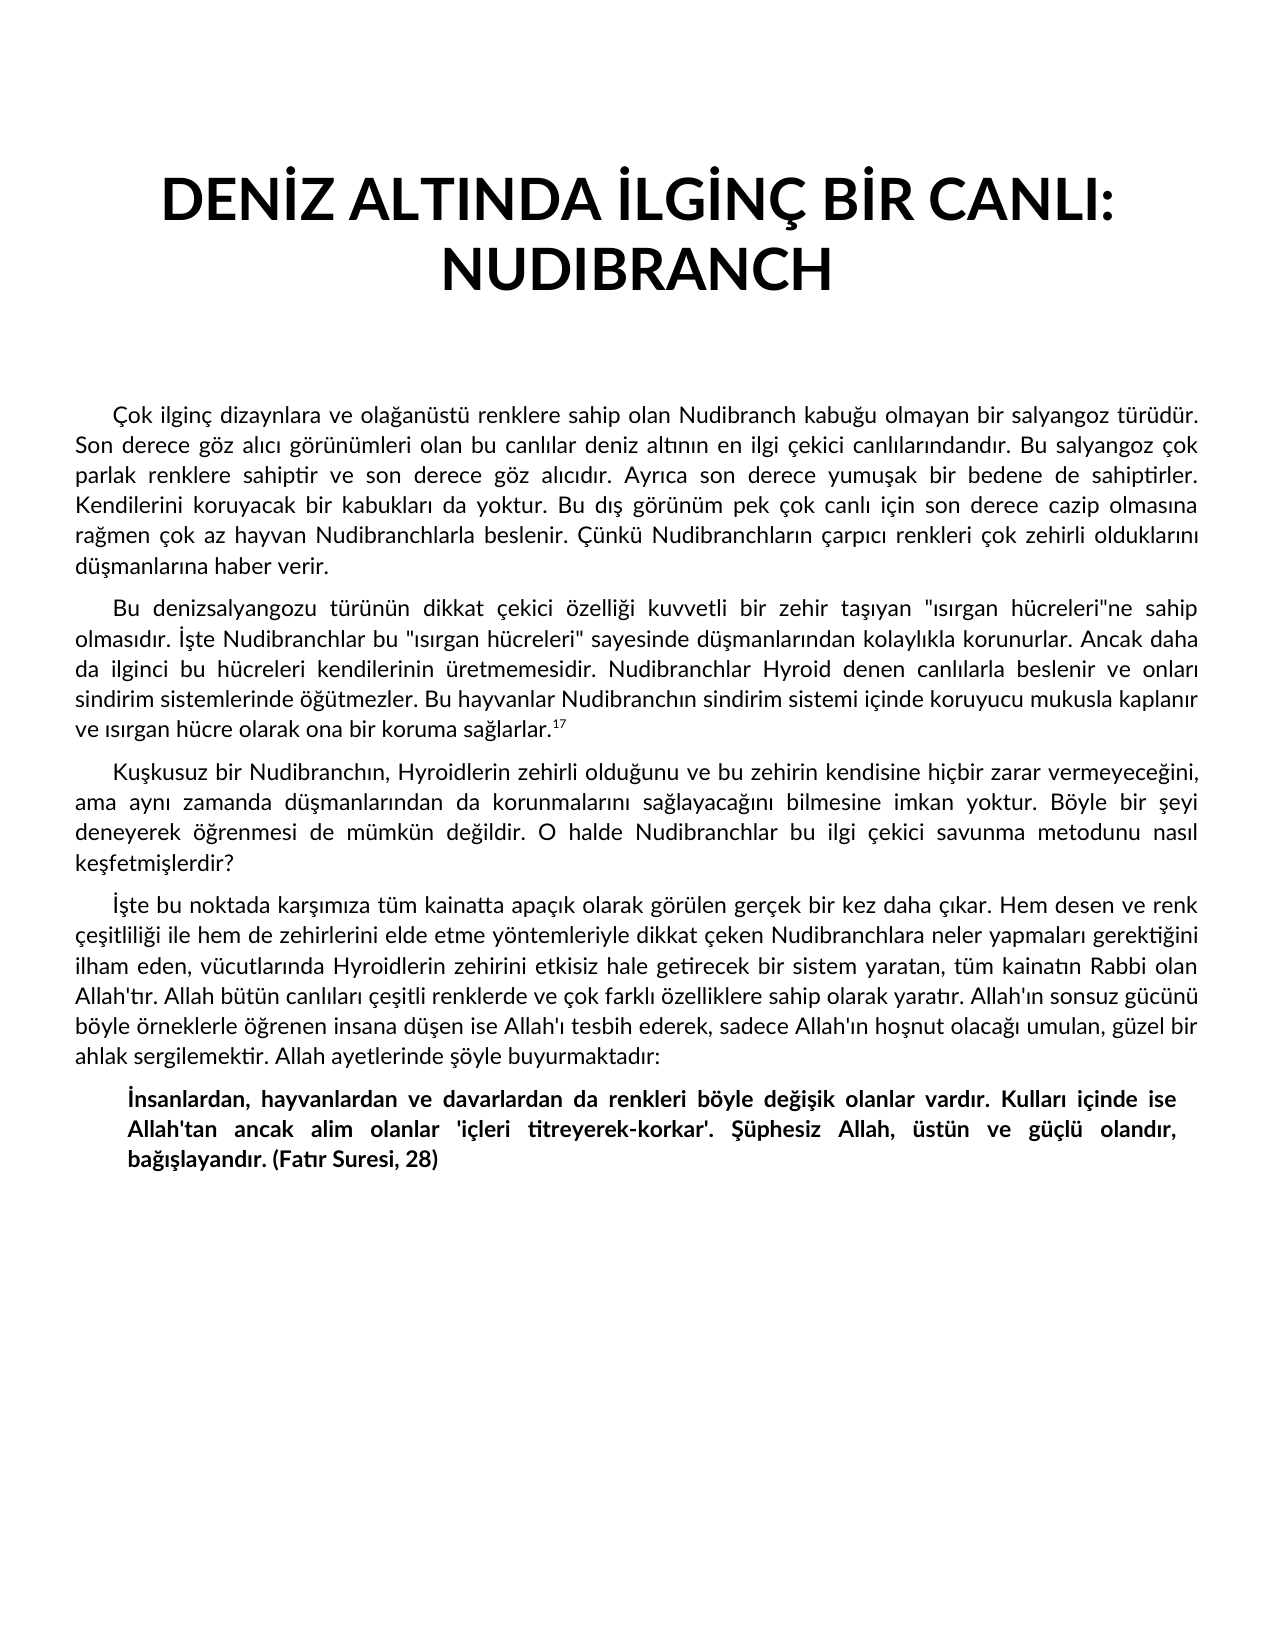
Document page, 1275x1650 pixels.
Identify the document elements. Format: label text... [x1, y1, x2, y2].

text İşte bu noktada karşımıza tüm kainatta apaçık olarak görülen gerçek bir kez daha çıkar. Hem desen ve renk çeşitliliği ile hem de zehirlerini elde etme yöntemleriyle dikkat çeken Nudibranchlara neler yapmaları gerektiğini ilham eden, vücutlarında Hyroidlerin zehirini etkisiz hale getirecek bir sistem yaratan, tüm kainatın Rabbi olan Allah'tır. Allah bütün canlıları çeşitli renklerde ve çok farklı özelliklere sahip olarak yaratır. Allah'ın sonsuz gücünü böyle örneklerle öğrenen insana düşen ise Allah'ı tesbih ederek, sadece Allah'ın hoşnut olacağı umulan, güzel bir ahlak sergilemektir. Allah ayetlerinde şöyle buyurmaktadır: [75, 891, 1200, 1069]
text Kuşkusuz bir Nudibranchın, Hyroidlerin zehirli olduğunu ve bu zehirin kendisine hiçbir zarar vermeyeceğini, ama aynı zamanda düşmanlarından da korunmalarını sağlayacağını bilmesine imkan yoktur. Böyle bir şeyi deneyerek öğrenmesi de mümkün değildir. O halde Nudibranchlar bu ilgi çekici savunma metodunu nasıl keşfetmişlerdir? [75, 758, 1200, 876]
text Bu denizsalyangozu türünün dikkat çekici özelliği kuvvetli bir zehir taşıyan "ısırgan hücreleri"ne sahip olmasıdır. İşte Nudibranchlar bu "ısırgan hücreleri" sayesinde düşmanlarından kolaylıkla korunurlar. Ancak daha da ilginci bu hücreleri kendilerinin üretmemesidir. Nudibranchlar Hyroid denen canlılarla beslenir ve onları sindirim sistemlerinde öğütmezler. Bu hayvanlar Nudibranchın sindirim sistemi içinde koruyucu mukusla kaplanır ve ısırgan hücre olarak ona bir koruma sağlarlar.17 [75, 594, 1200, 742]
subtitle DENİZ ALTINDA İLGİNÇ BİR CANLI: NUDIBRANCH [75, 162, 1200, 302]
text İnsanlardan, hayvanlardan ve davarlardan da renkleri böyle değişik olanlar vardır. Kulları içinde ise Allah'tan ancak alim olanlar 'içleri titreyerek-korkar'. Şüphesiz Allah, üstün ve güçlü olandır, bağışlayandır. (Fatır Suresi, 28) [127, 1085, 1177, 1173]
text Çok ilginç dizaynlara ve olağanüstü renklere sahip olan Nudibranch kabuğu olmayan bir salyangoz türüdür. Son derece göz alıcı görünümleri olan bu canlılar deniz altının en ilgi çekici canlılarındandır. Bu salyangoz çok parlak renklere sahiptir ve son derece göz alıcıdır. Ayrıca son derece yumuşak bir bedene de sahiptirler. Kendilerini koruyacak bir kabukları da yoktur. Bu dış görünüm pek çok canlı için son derece cazip olmasına rağmen çok az hayvan Nudibranchlarla beslenir. Çünkü Nudibranchların çarpıcı renkleri çok zehirli olduklarını düşmanlarına haber verir. [75, 400, 1200, 579]
